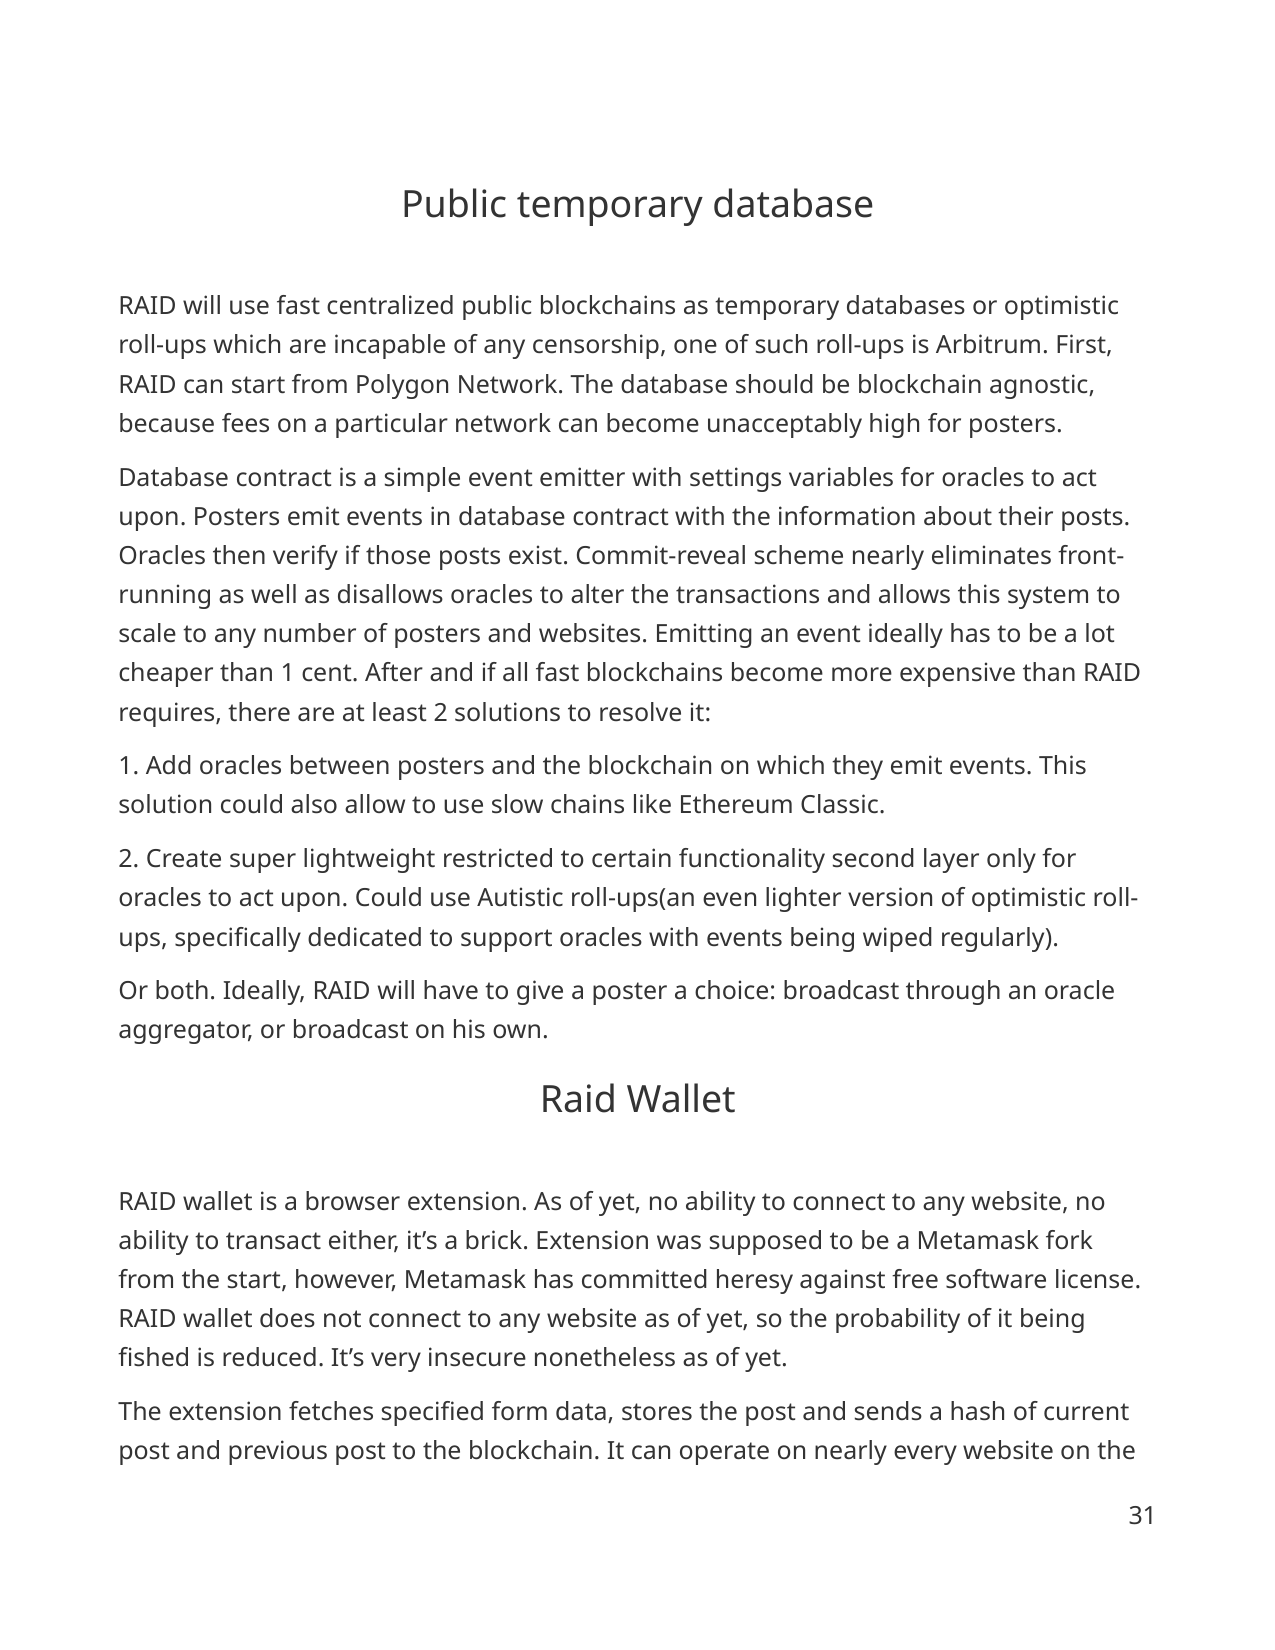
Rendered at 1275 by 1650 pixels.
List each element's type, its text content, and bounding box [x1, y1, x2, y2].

text Or both. Ideally, RAID will have to give a poster a choice: broadcast through an oracle aggregator, or broadcast on his own. [118, 973, 1157, 1046]
subtitle Raid Wallet [118, 1072, 1157, 1123]
text Database contract is a simple event emitter with settings variables for oracles to act upon. Posters emit events in database contract with the information about their posts. Oracles then verify if those posts exist. Commit-reveal scheme nearly eliminates front-running as well as disallows oracles to alter the transactions and allows this system to scale to any number of posters and websites. Emitting an event ideally has to be a lot cheaper than 1 cent. After and if all fast blockchains become more expensive than RAID requires, there are at least 2 solutions to resolve it: [118, 459, 1157, 728]
subtitle Public temporary database [118, 177, 1157, 228]
text The extension fetches specified form data, stores the post and sends a hash of current post and previous post to the blockchain. It can operate on nearly every website on the [118, 1394, 1157, 1467]
text 1. Add oracles between posters and the blockchain on which they emit events. This solution could also allow to use slow chains like Ethereum Classic. [118, 748, 1157, 821]
text RAID wallet is a browser extension. As of yet, no ability to connect to any website, no ability to transact either, it’s a brick. Extension was supposed to be a Metamask fork from the start, however, Metamask has committed heresy against free software license. RAID wallet does not connect to any website as of yet, so the probability of it being fished is reduced. It’s very insecure nonetheless as of yet. [118, 1183, 1157, 1374]
text 2. Create super lightweight restricted to certain functionality second layer only for oracles to act upon. Could use Autistic roll-ups(an even lighter version of optimistic roll-ups, specifically dedicated to support oracles with events being wiped regularly). [118, 841, 1157, 953]
text RAID will use fast centralized public blockchains as temporary databases or optimistic roll-ups which are incapable of any censorship, one of such roll-ups is Arbitrum. First, RAID can start from Polygon Network. The database should be blockchain agnostic, because fees on a particular network can become unacceptably high for posters. [118, 288, 1157, 439]
